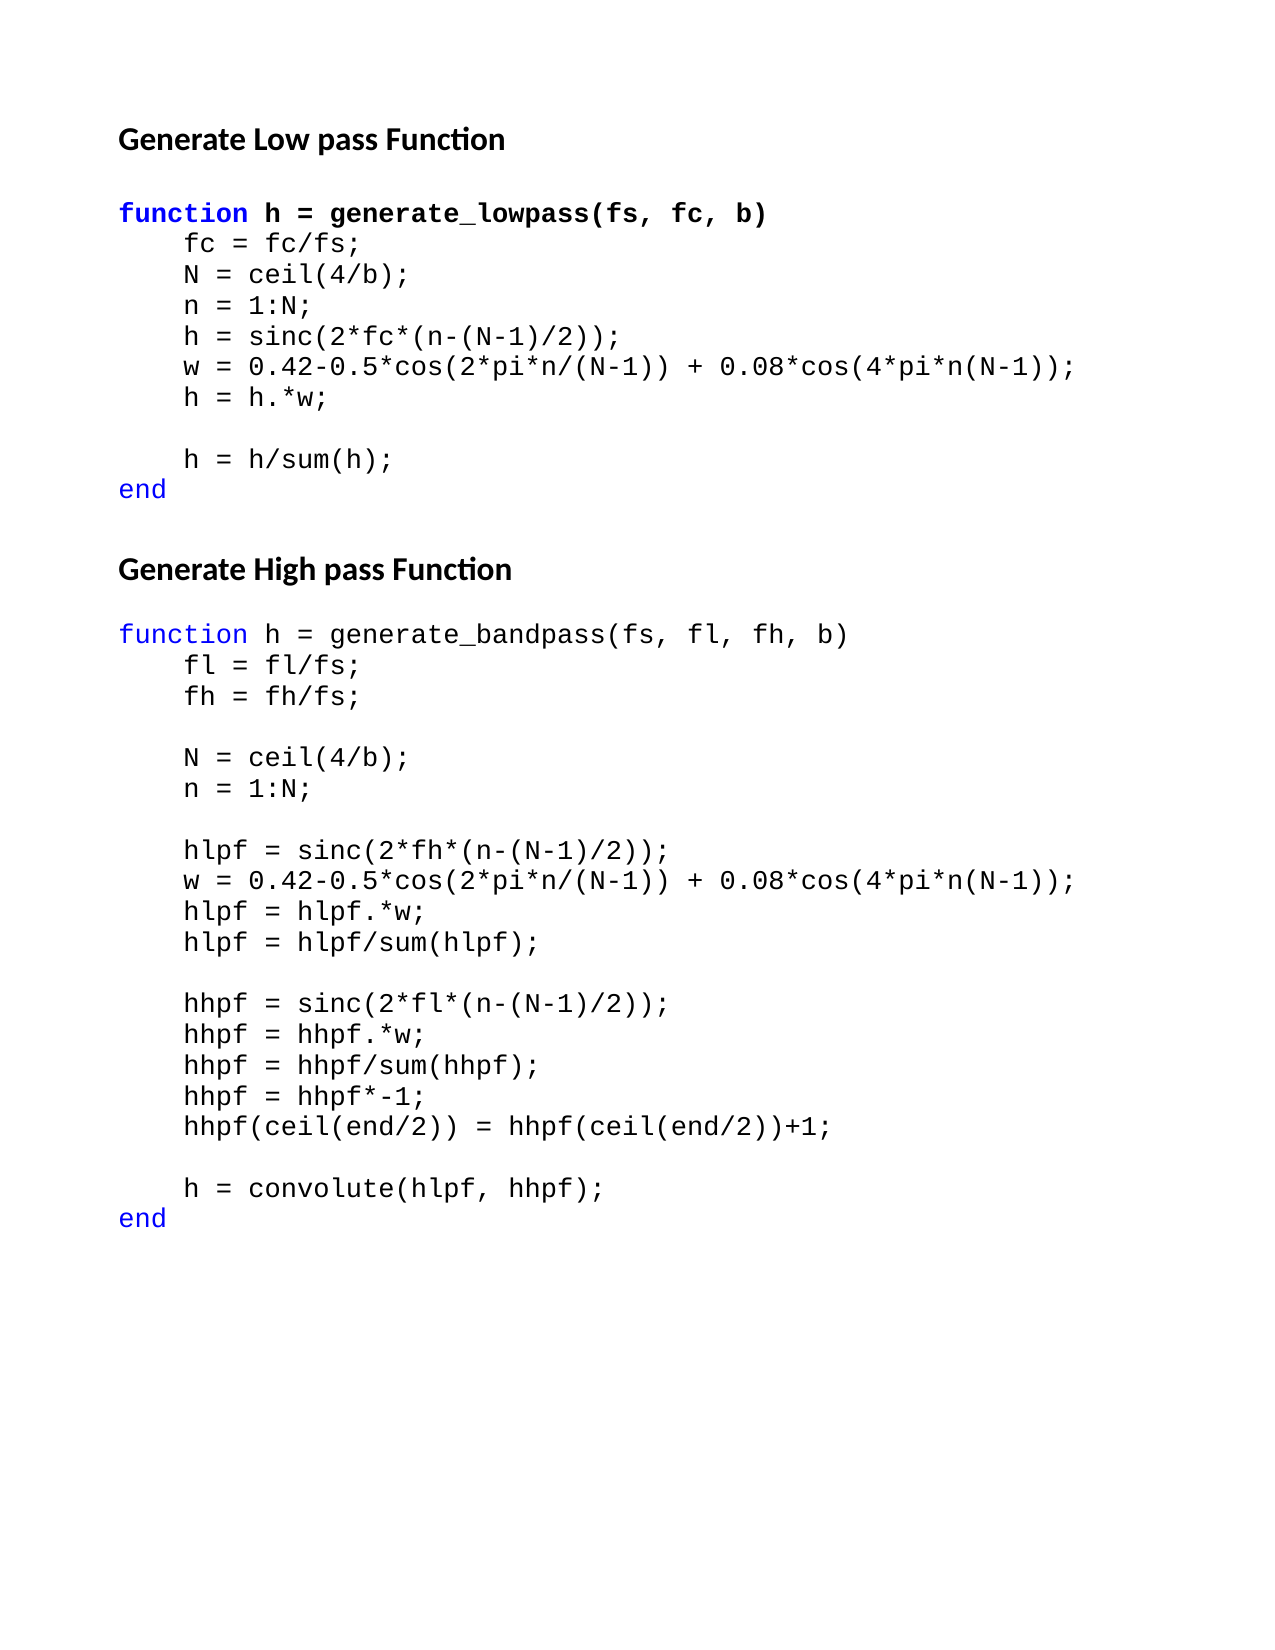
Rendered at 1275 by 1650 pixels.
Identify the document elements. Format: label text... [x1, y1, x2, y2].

text h = convolute(hlpf, hhpf); [118, 1174, 1157, 1205]
text w = 0.42-0.5*cos(2*pi*n/(N-1)) + 0.08*cos(4*pi*n(N-1)); [118, 353, 1157, 384]
text Generate High pass Function [118, 548, 1157, 588]
text function h = generate_lowpass(fs, fc, b) [118, 199, 1157, 230]
text fc = fc/fs; [118, 230, 1157, 261]
text hlpf = sinc(2*fh*(n-(N-1)/2)); [118, 836, 1157, 867]
text hlpf = hlpf.*w; [118, 898, 1157, 929]
text hhpf = sinc(2*fl*(n-(N-1)/2)); [118, 990, 1157, 1021]
text fh = fh/fs; [118, 683, 1157, 713]
text end [118, 476, 1157, 507]
text h = h/sum(h); [118, 445, 1157, 476]
text w = 0.42-0.5*cos(2*pi*n/(N-1)) + 0.08*cos(4*pi*n(N-1)); [118, 867, 1157, 898]
text end [118, 1205, 1157, 1236]
text hhpf = hhpf*-1; [118, 1082, 1157, 1113]
text n = 1:N; [118, 775, 1157, 806]
text hhpf = hhpf/sum(hhpf); [118, 1052, 1157, 1082]
text Generate Low pass Function [118, 118, 1157, 159]
text hhpf = hhpf.*w; [118, 1021, 1157, 1052]
text n = 1:N; [118, 292, 1157, 322]
text hhpf(ceil(end/2)) = hhpf(ceil(end/2))+1; [118, 1113, 1157, 1144]
text function h = generate_bandpass(fs, fl, fh, b) [118, 621, 1157, 652]
text h = sinc(2*fc*(n-(N-1)/2)); [118, 322, 1157, 353]
text h = h.*w; [118, 384, 1157, 415]
text fl = fl/fs; [118, 652, 1157, 683]
text N = ceil(4/b); [118, 744, 1157, 775]
text hlpf = hlpf/sum(hlpf); [118, 929, 1157, 959]
text N = ceil(4/b); [118, 261, 1157, 292]
